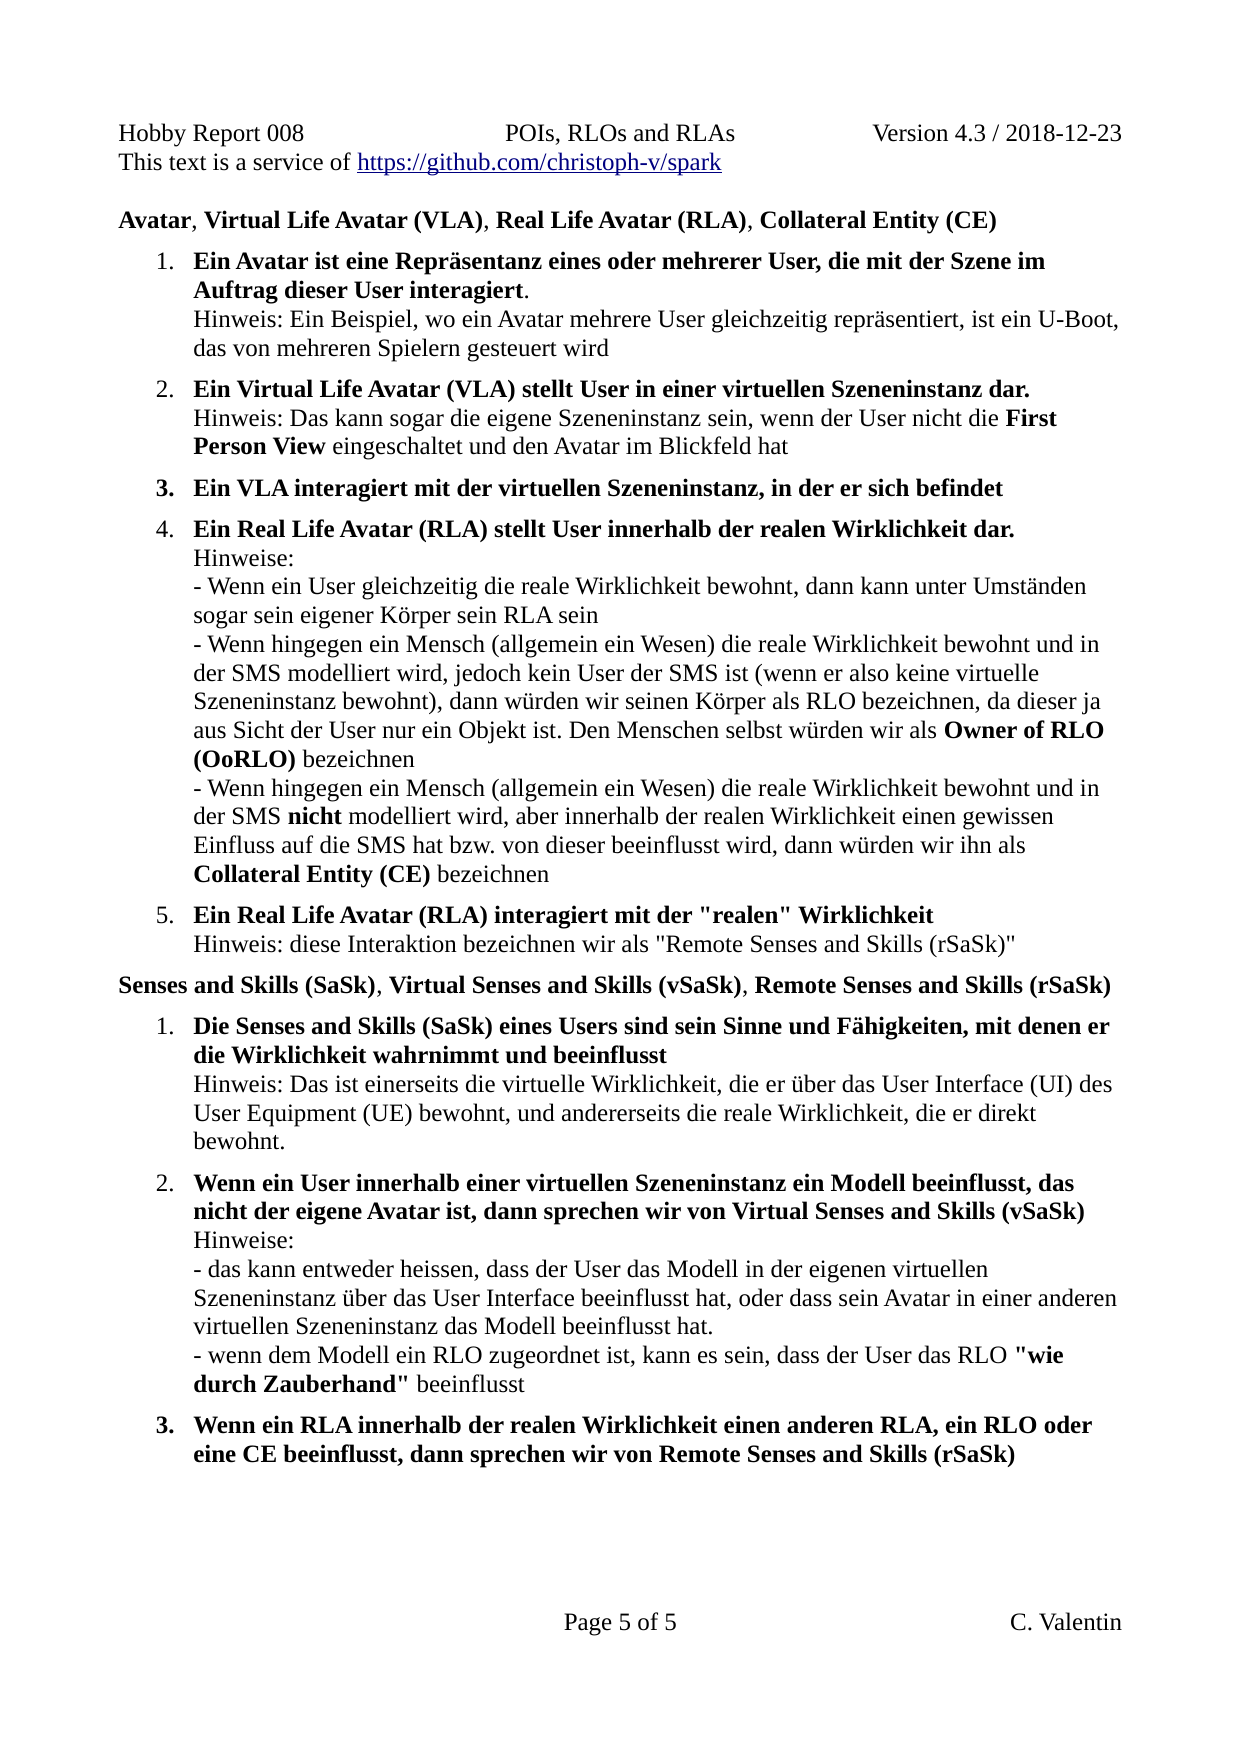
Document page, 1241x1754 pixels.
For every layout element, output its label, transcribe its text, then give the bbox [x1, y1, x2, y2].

list Die Senses and Skills (SaSk) eines Users sind sein Sinne und Fähigkeiten, mit denen er die Wirklichkeit wahrnimmt und beeinflusst Hinweis: Das ist einerseits die virtuelle Wirklichkeit, die er über das User Interface (UI) des User Equipment (UE) bewohnt, und andererseits die reale Wirklichkeit, die er direkt bewohnt. [156, 1011, 1122, 1155]
list Ein Virtual Life Avatar (VLA) stellt User in einer virtuellen Szeneninstanz dar. Hinweis: Das kann sogar die eigene Szeneninstanz sein, wenn der User nicht die First Person View eingeschaltet und den Avatar im Blickfeld hat [156, 374, 1122, 460]
list Ein Real Life Avatar (RLA) interagiert mit der "realen" Wirklichkeit Hinweis: diese Interaktion bezeichnen wir als "Remote Senses and Skills (rSaSk)" [156, 900, 1122, 958]
list Wenn ein RLA innerhalb der realen Wirklichkeit einen anderen RLA, ein RLO oder eine CE beeinflusst, dann sprechen wir von Remote Senses and Skills (rSaSk) [156, 1410, 1122, 1468]
text Avatar, Virtual Life Avatar (VLA), Real Life Avatar (RLA), Collateral Entity (CE) [118, 205, 1122, 234]
list Ein Real Life Avatar (RLA) stellt User innerhalb der realen Wirklichkeit dar. Hinweise: - Wenn ein User gleichzeitig die reale Wirklichkeit bewohnt, dann kann unter Umständen sogar sein eigener Körper sein RLA sein - Wenn hingegen ein Mensch (allgemein ein Wesen) die reale Wirklichkeit bewohnt und in der SMS modelliert wird, jedoch kein User der SMS ist (wenn er also keine virtuelle Szeneninstanz bewohnt), dann würden wir seinen Körper als RLO bezeichnen, da dieser ja aus Sicht der User nur ein Objekt ist. Den Menschen selbst würden wir als Owner of RLO (OoRLO) bezeichnen - Wenn hingegen ein Mensch (allgemein ein Wesen) die reale Wirklichkeit bewohnt und in der SMS nicht modelliert wird, aber innerhalb der realen Wirklichkeit einen gewissen Einfluss auf die SMS hat bzw. von dieser beeinflusst wird, dann würden wir ihn als Collateral Entity (CE) bezeichnen [156, 514, 1122, 888]
list Ein Avatar ist eine Repräsentanz eines oder mehrerer User, die mit der Szene im Auftrag dieser User interagiert. Hinweis: Ein Beispiel, wo ein Avatar mehrere User gleichzeitig repräsentiert, ist ein U-Boot, das von mehreren Spielern gesteuert wird [156, 246, 1122, 361]
text Senses and Skills (SaSk), Virtual Senses and Skills (vSaSk), Remote Senses and Skills (rSaSk) [118, 970, 1122, 999]
list Ein VLA interagiert mit der virtuellen Szeneninstanz, in der er sich befindet [156, 473, 1122, 501]
list Wenn ein User innerhalb einer virtuellen Szeneninstanz ein Modell beeinflusst, das nicht der eigene Avatar ist, dann sprechen wir von Virtual Senses and Skills (vSaSk) Hinweise: - das kann entweder heissen, dass der User das Modell in der eigenen virtuellen Szeneninstanz über das User Interface beeinflusst hat, oder dass sein Avatar in einer anderen virtuellen Szeneninstanz das Modell beeinflusst hat. - wenn dem Modell ein RLO zugeordnet ist, kann es sein, dass der User das RLO "wie durch Zauberhand" beeinflusst [156, 1168, 1122, 1398]
